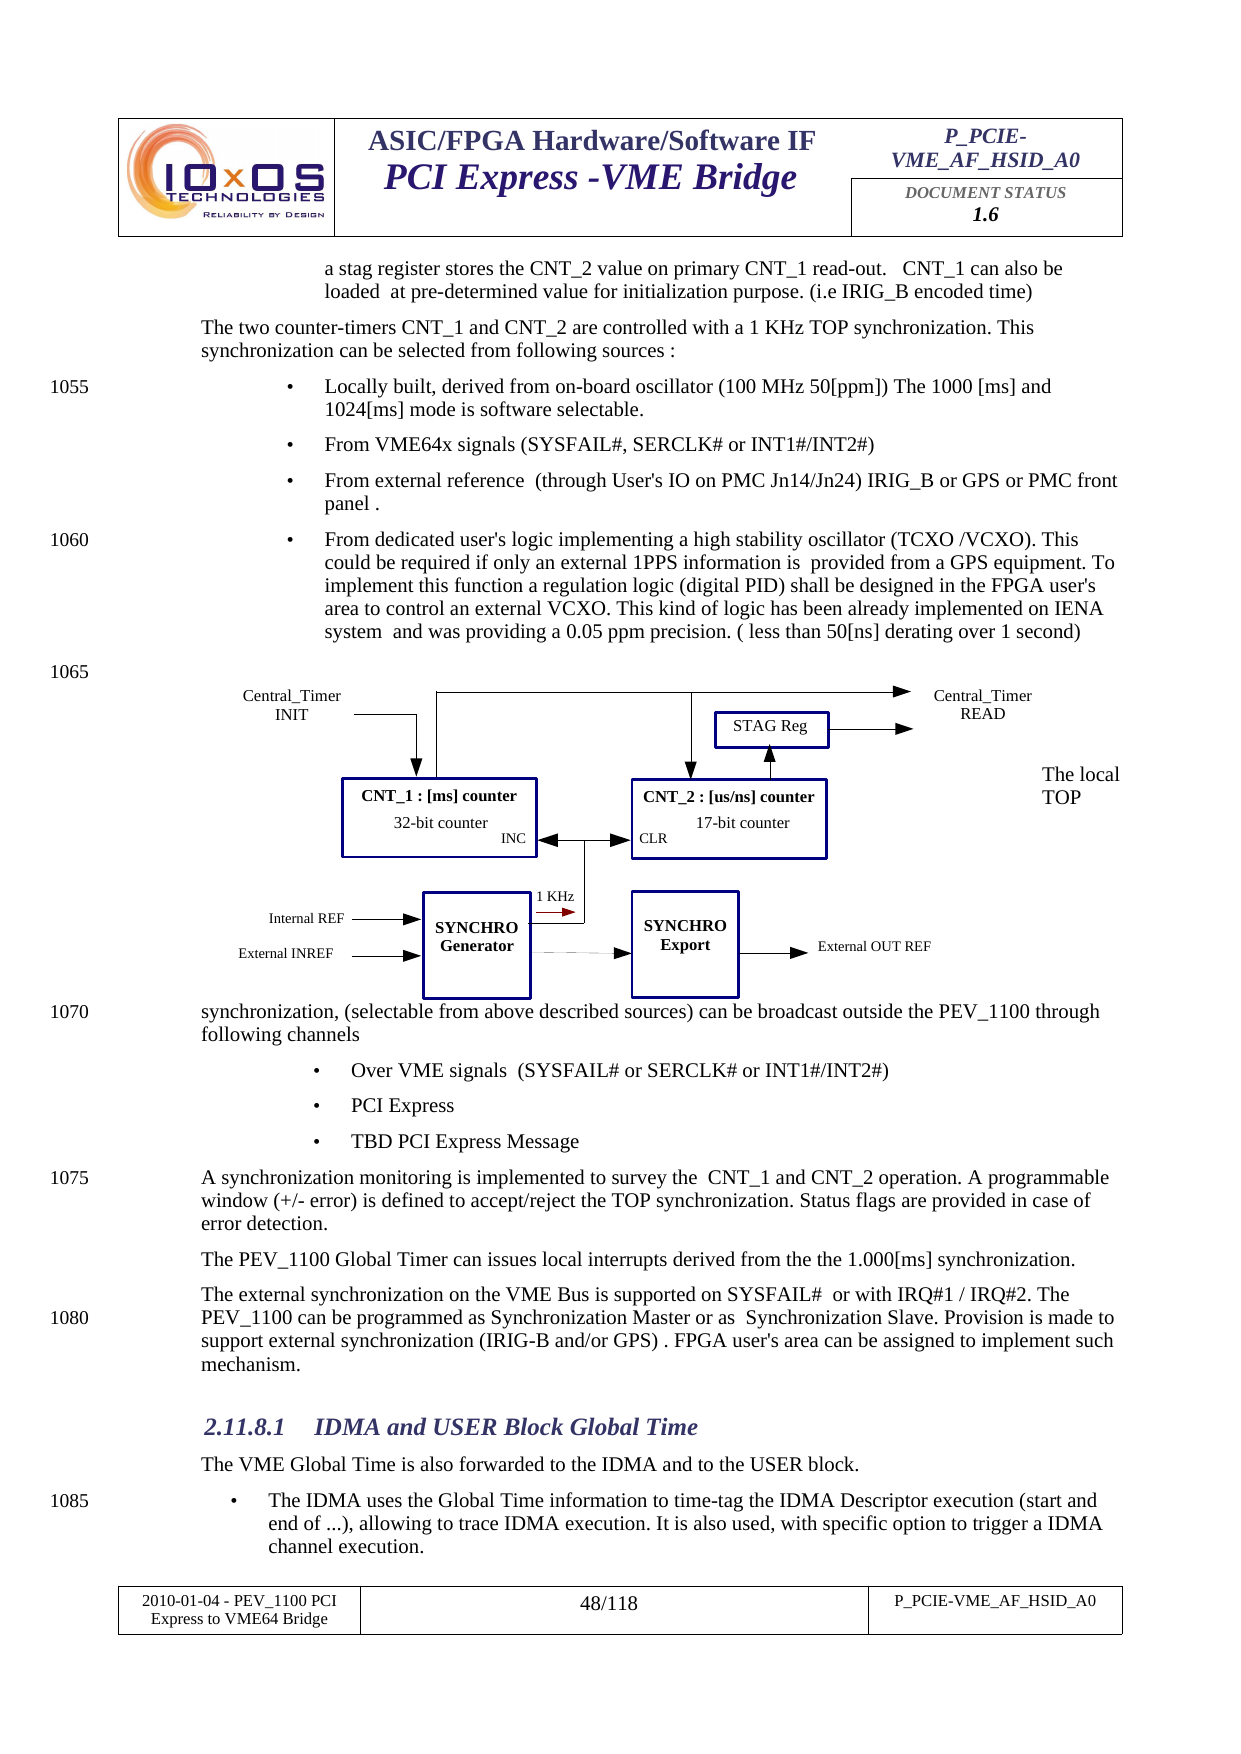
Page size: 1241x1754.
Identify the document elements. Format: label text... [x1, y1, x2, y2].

text The external synchronization on the VME Bus is supported on SYSFAIL# or with IRQ#1 / IRQ#2. The PEV_1100 can be programmed as Synchronization Master or as Synchronization Slave. Provision is made to support external synchronization (IRIG-B and/or GPS) . FPGA user's area can be assigned to implement such mechanism. [201, 1283, 1122, 1376]
text The PEV_1100 Global Timer can issues local interrupts derived from the the 1.000[ms] synchronization. [201, 1247, 1122, 1271]
list Over VME signals (SYSFAIL# or SERCLK# or INT1#/INT2#) [313, 1059, 1122, 1082]
subtitle IDMA and USER Block Global Time [198, 1413, 1122, 1441]
list TBD PCI Express Message [313, 1130, 1122, 1153]
picture [125, 123, 326, 222]
list a stag register stores the CNT_2 value on primary CNT_1 read-out. CNT_1 can also be loaded at pre-determined value for initialization purpose. (i.e IRIG_B encoded time) [287, 257, 1122, 303]
text The local TOP synchronization, (selectable from above described sources) can be broadcast outside the PEV_1100 through following channels [201, 763, 1122, 1046]
text The two counter-timers CNT_1 and CNT_2 are controlled with a 1 KHz TOP synchronization. This synchronization can be selected from following sources : [201, 316, 1122, 362]
list From VME64x signals (SYSFAIL#, SERCLK# or INT1#/INT2#) [287, 433, 1122, 456]
list Locally built, derived from on-board oscillator (100 MHz 50[ppm]) The 1000 [ms] and 1024[ms] mode is software selectable. [287, 374, 1122, 421]
text A synchronization monitoring is implemented to survey the CNT_1 and CNT_2 operation. A programmable window (+/- error) is defined to accept/reject the TOP synchronization. Status flags are provided in case of error detection. [201, 1166, 1122, 1235]
list From external reference (through User's IO on PMC Jn14/Jn24) IRIG_B or GPS or PMC front panel . [287, 469, 1122, 515]
list The IDMA uses the Global Time information to time-tag the IDMA Descriptor execution (start and end of ...), allowing to trace IDMA execution. It is also used, with specific option to trigger a IDMA channel execution. [231, 1489, 1122, 1558]
list PCI Express [313, 1094, 1122, 1117]
list From dedicated user's logic implementing a high stability oscillator (TCXO /VCXO). This could be required if only an external 1PPS information is provided from a GPS equipment. To implement this function a regulation logic (digital PID) shall be designed in the FPGA user's area to control an external VCXO. This kind of logic has been already implemented on IENA system and was providing a 0.05 ppm precision. ( less than 50[ns] derating over 1 second) [287, 528, 1122, 643]
text The VME Global Time is also forwarded to the IDMA and to the USER block. [201, 1453, 1122, 1476]
